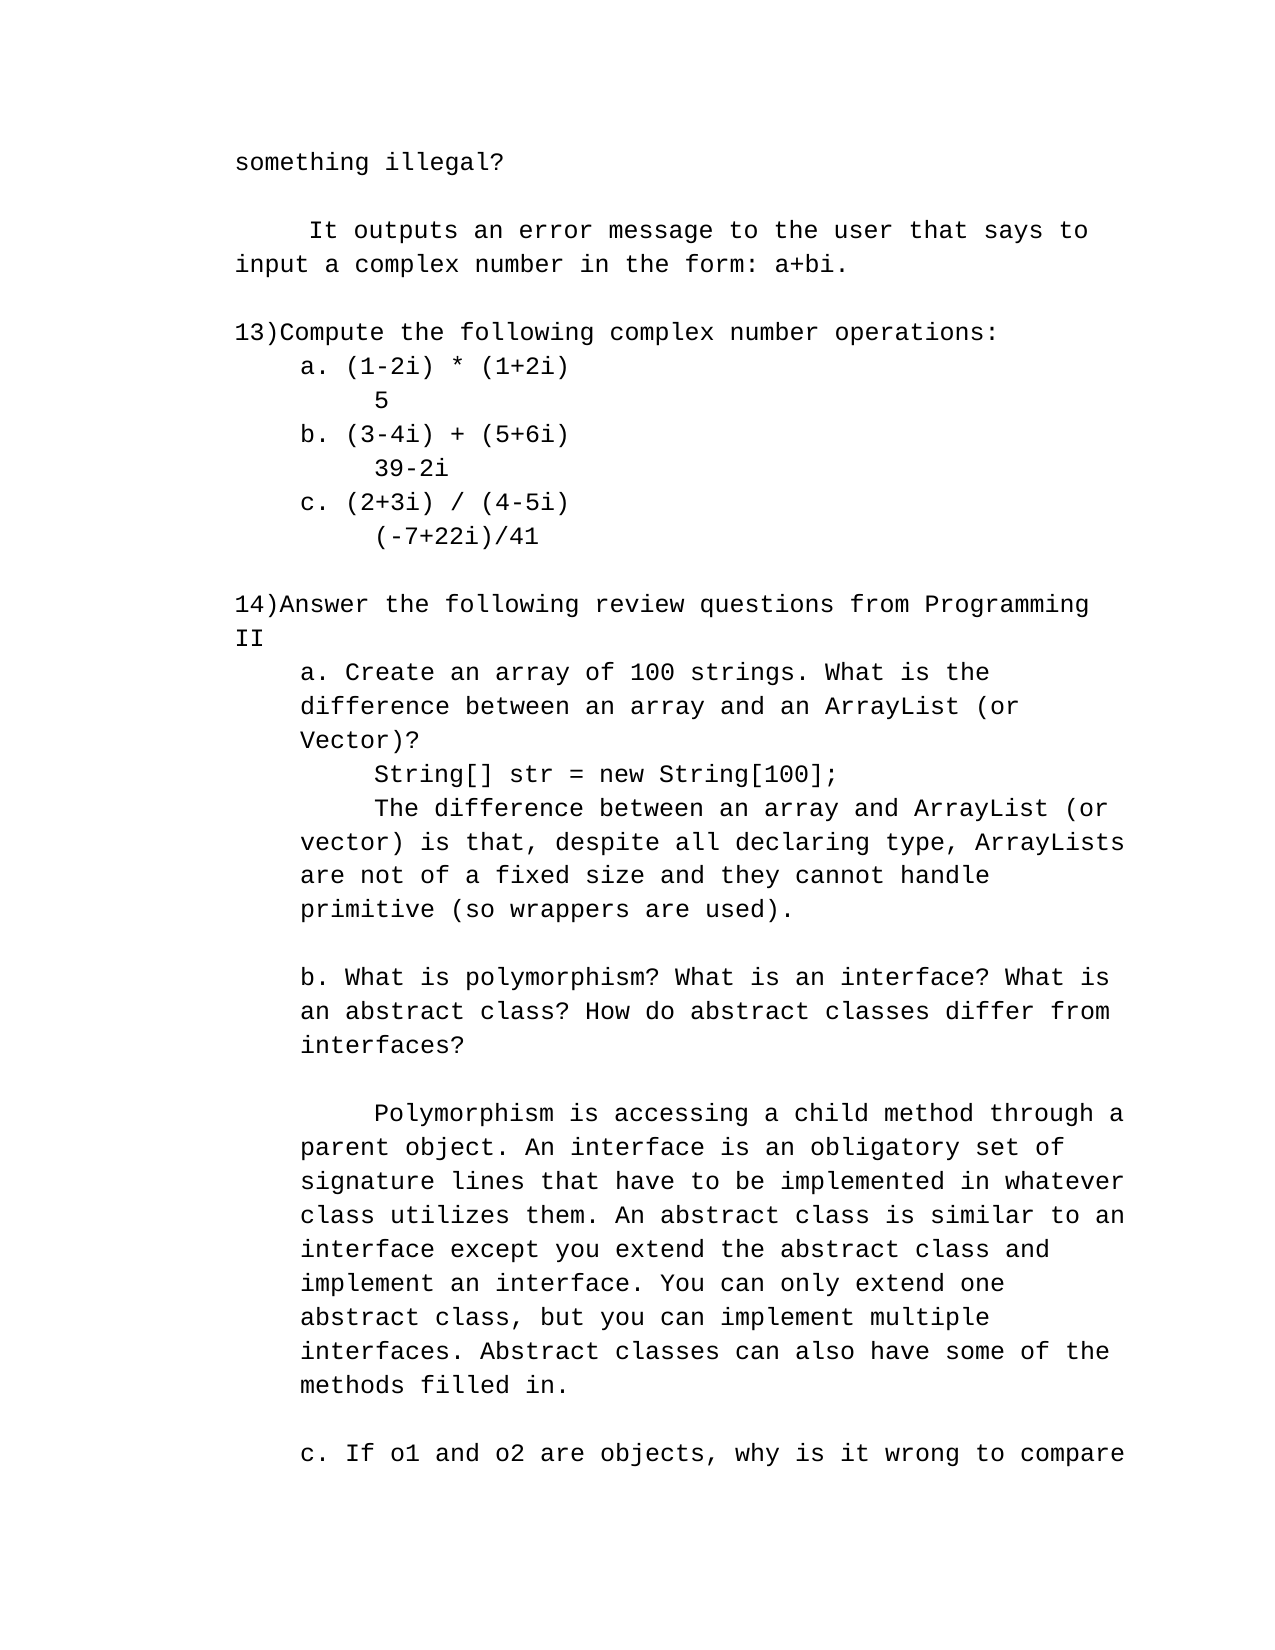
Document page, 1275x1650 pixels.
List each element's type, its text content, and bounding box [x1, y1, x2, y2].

text 5 [300, 388, 1125, 416]
text 14)Answer the following review questions from Programming II [234, 591, 1125, 654]
text something illegal? [234, 150, 1125, 178]
text The difference between an array and ArrayList (or vector) is that, despite all declaring type, ArrayLists are not of a fixed size and they cannot handle primitive (so wrappers are used). [300, 795, 1125, 925]
text (-7+22i)/41 [300, 523, 1125, 552]
text b. (3-4i) + (5+6i) [300, 422, 1125, 450]
text 39-2i [300, 456, 1125, 484]
text c. (2+3i) / (4-5i) [300, 489, 1125, 518]
text String[] str = new String[100]; [300, 761, 1125, 789]
text It outputs an error message to the user that says to input a complex number in the form: a+bi. [234, 218, 1125, 280]
text b. What is polymorphism? What is an interface? What is an abstract class? How do abstract classes differ from interfaces? [300, 965, 1125, 1061]
text 13)Compute the following complex number operations: [234, 320, 1125, 348]
text a. (1-2i) * (1+2i) [300, 354, 1125, 382]
text a. Create an array of 100 strings. What is the difference between an array and an ArrayList (or Vector)? [300, 659, 1125, 756]
text c. If o1 and o2 are objects, why is it wrong to compare [300, 1440, 1125, 1469]
text Polymorphism is accessing a child method through a parent object. An interface is an obligatory set of signature lines that have to be implemented in whatever class utilizes them. An abstract class is similar to an interface except you extend the abstract class and implement an interface. You can only extend one abstract class, but you can implement multiple interfaces. Abstract classes can also have some of the methods filled in. [300, 1101, 1125, 1401]
